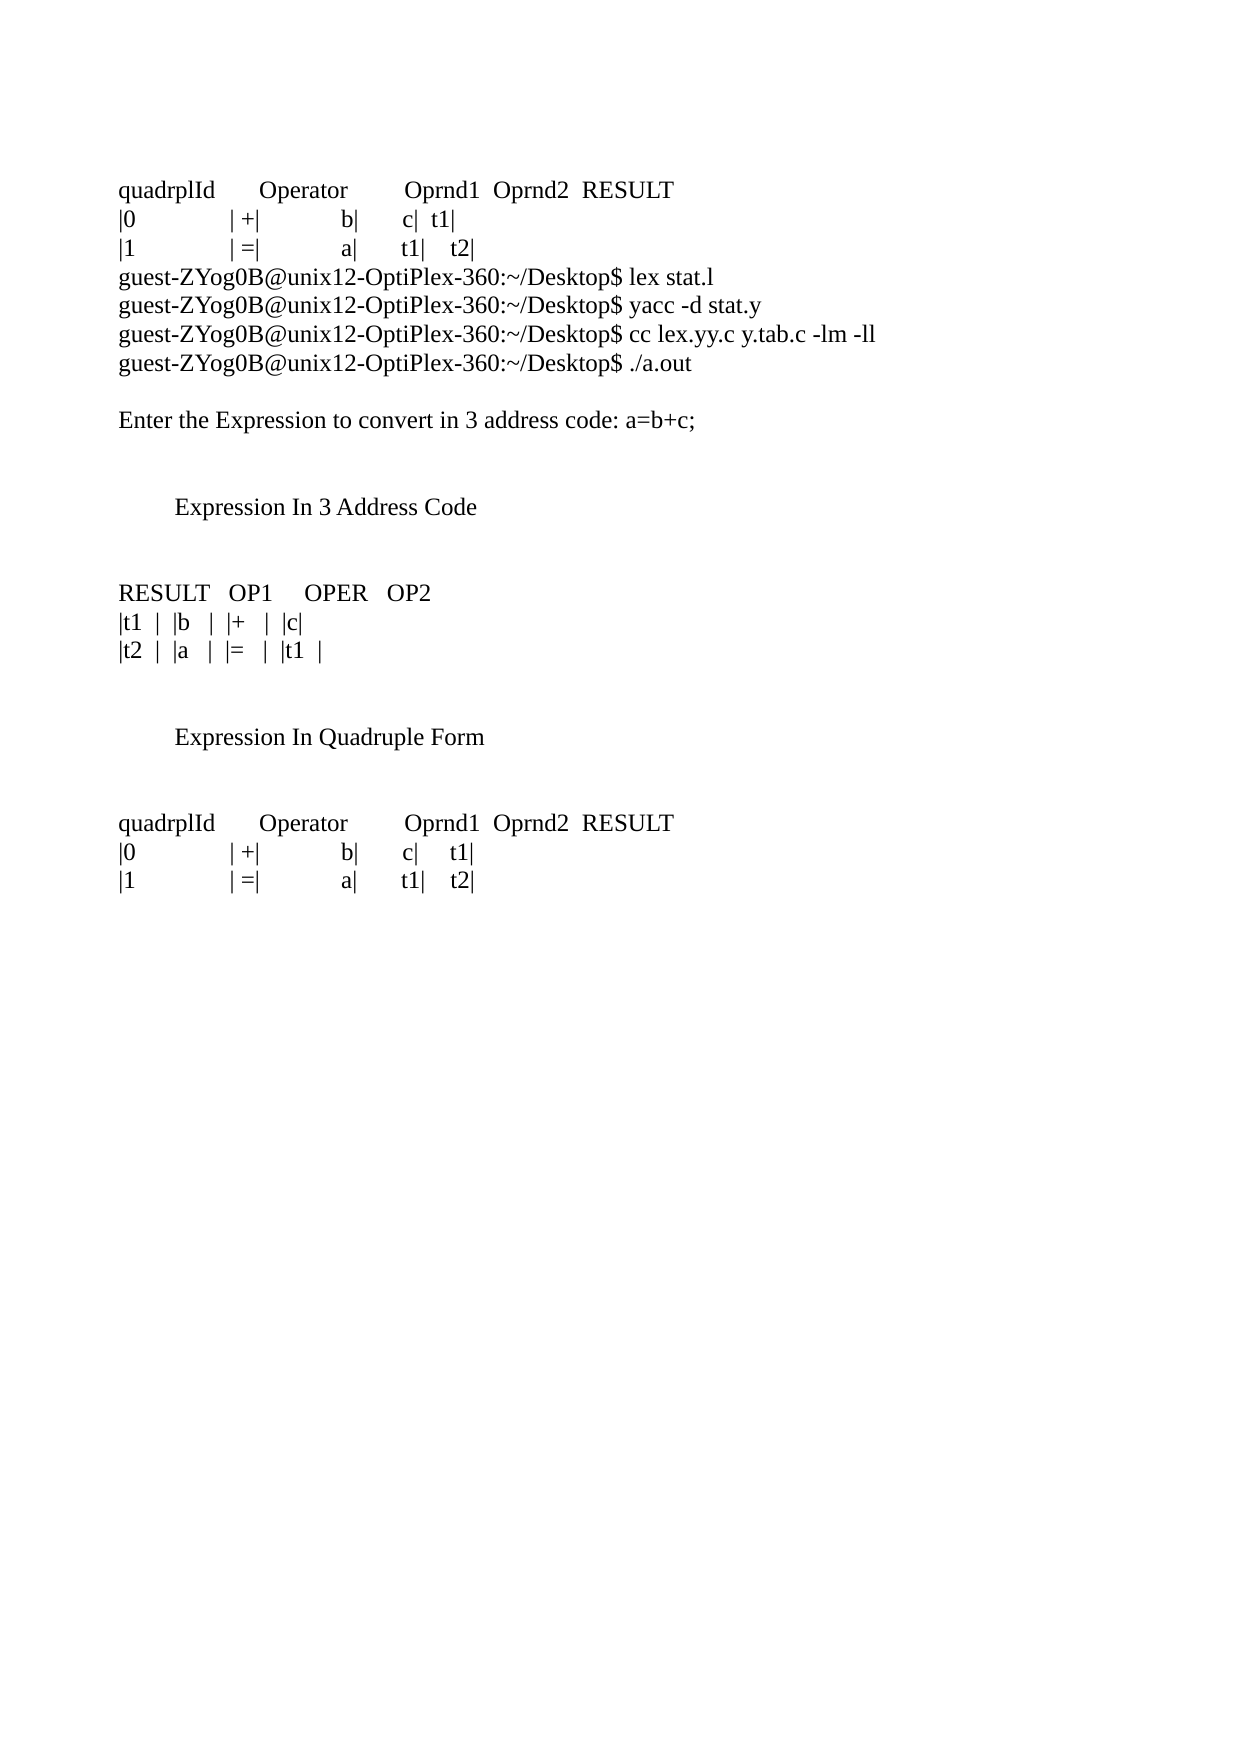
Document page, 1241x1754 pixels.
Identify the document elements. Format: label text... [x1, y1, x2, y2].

text guest-ZYog0B@unix12-OptiPlex-360:~/Desktop$ yacc -d stat.y [118, 291, 1122, 319]
text |1 | =| a| t1| t2| [118, 866, 1122, 894]
text guest-ZYog0B@unix12-OptiPlex-360:~/Desktop$ ./a.out [118, 348, 1122, 377]
text Expression In 3 Address Code [118, 492, 1122, 521]
text |0 | +| b| c| t1| [118, 837, 1122, 866]
text quadrplId Operator Oprnd1 Oprnd2 RESULT [118, 808, 1122, 837]
text Enter the Expression to convert in 3 address code: a=b+c; [118, 406, 1122, 434]
text |t2 | |a | |= | |t1 | [118, 636, 1122, 664]
text RESULT OP1 OPER OP2 [118, 578, 1122, 607]
text |t1 | |b | |+ | |c| [118, 607, 1122, 636]
text Expression In Quadruple Form [118, 722, 1122, 751]
text quadrplId Operator Oprnd1 Oprnd2 RESULT [118, 176, 1122, 204]
text guest-ZYog0B@unix12-OptiPlex-360:~/Desktop$ cc lex.yy.c y.tab.c -lm -ll [118, 319, 1122, 348]
text |1 | =| a| t1| t2| [118, 233, 1122, 262]
text |0 | +| b| c| t1| [118, 204, 1122, 233]
text guest-ZYog0B@unix12-OptiPlex-360:~/Desktop$ lex stat.l [118, 262, 1122, 291]
